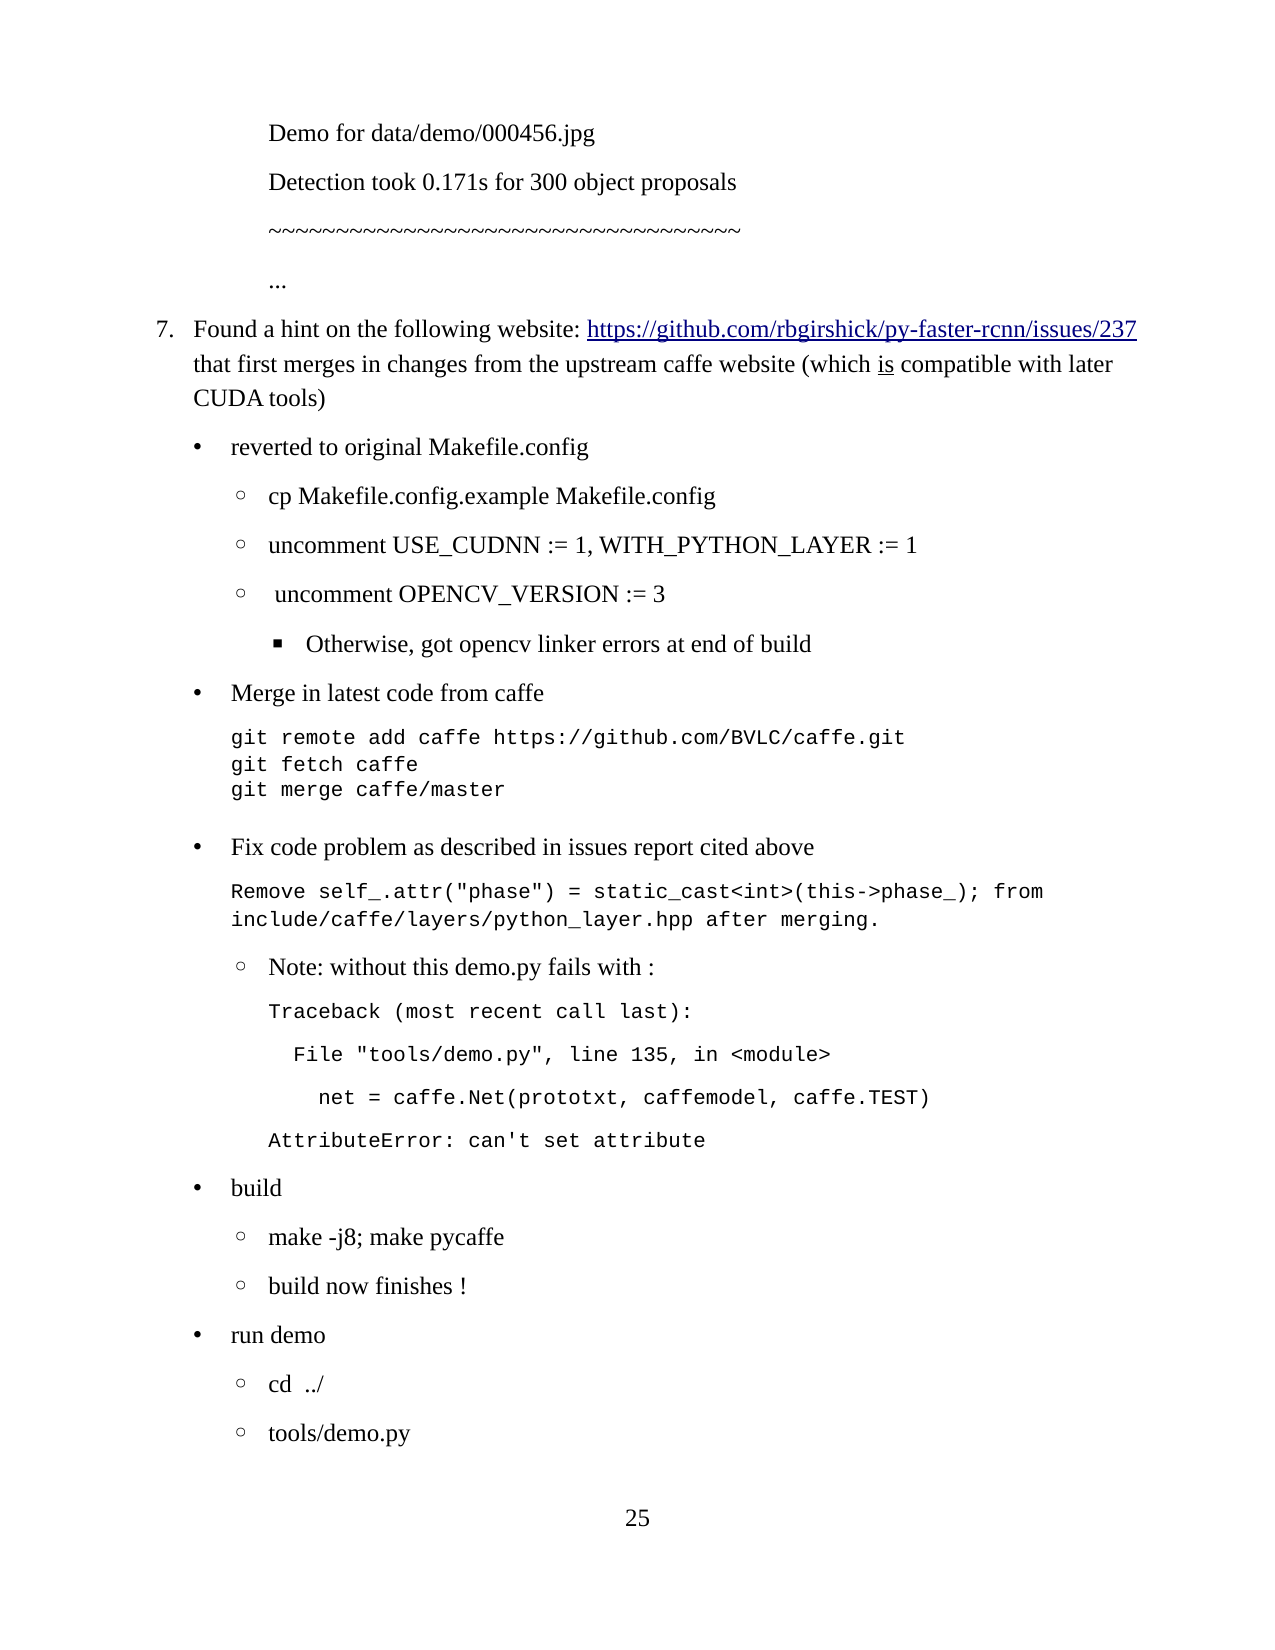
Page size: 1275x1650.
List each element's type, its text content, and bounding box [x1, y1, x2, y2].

text net = caffe.Net(prototxt, caffemodel, caffe.TEST) [268, 1087, 1157, 1111]
list tools/demo.py [231, 1418, 1157, 1447]
list run demo [193, 1320, 1157, 1349]
list cp Makefile.config.example Makefile.config [231, 481, 1157, 510]
text ... [268, 265, 1157, 294]
list reverted to original Makefile.config [193, 432, 1157, 461]
list Fix code problem as described in issues report cited above [193, 832, 1157, 861]
text git merge caffe/master [231, 779, 1157, 802]
text AttributeError: can't set attribute [268, 1130, 1157, 1154]
list uncomment OPENCV_VERSION := 3 [231, 579, 1157, 608]
list uncomment USE_CUDNN := 1, WITH_PYTHON_LAYER := 1 [231, 531, 1157, 559]
text File "tools/demo.py", line 135, in <module> [268, 1044, 1157, 1068]
list Otherwise, got opencv linker errors at end of build [268, 629, 1157, 657]
text git remote add caffe https://github.com/BVLC/caffe.git [231, 727, 1157, 750]
text Detection took 0.171s for 300 object proposals [268, 167, 1157, 196]
list Found a hint on the following website: https://github.com/rbgirshick/py-faster-rcnn/issues/237 that first merges in changes from the upstream caffe website (which is compatible with later CUDA tools) [156, 314, 1157, 412]
text ~~~~~~~~~~~~~~~~~~~~~~~~~~~~~~~~~~~ [268, 216, 1157, 245]
text Traceback (most recent call last): [268, 1001, 1157, 1025]
text Demo for data/demo/000456.jpg [268, 118, 1157, 147]
list Note: without this demo.py fails with : [231, 952, 1157, 981]
list Merge in latest code from caffe [193, 678, 1157, 706]
list make -j8; make pycaffe [231, 1222, 1157, 1251]
text git fetch caffe [231, 750, 1157, 779]
list build now finishes ! [231, 1271, 1157, 1300]
list build [193, 1173, 1157, 1202]
text Remove self_.attr("phase") = static_cast<int>(this->phase_); from include/caffe/layers/python_layer.hpp after merging. [231, 881, 1157, 933]
list cd ../ [231, 1369, 1157, 1398]
